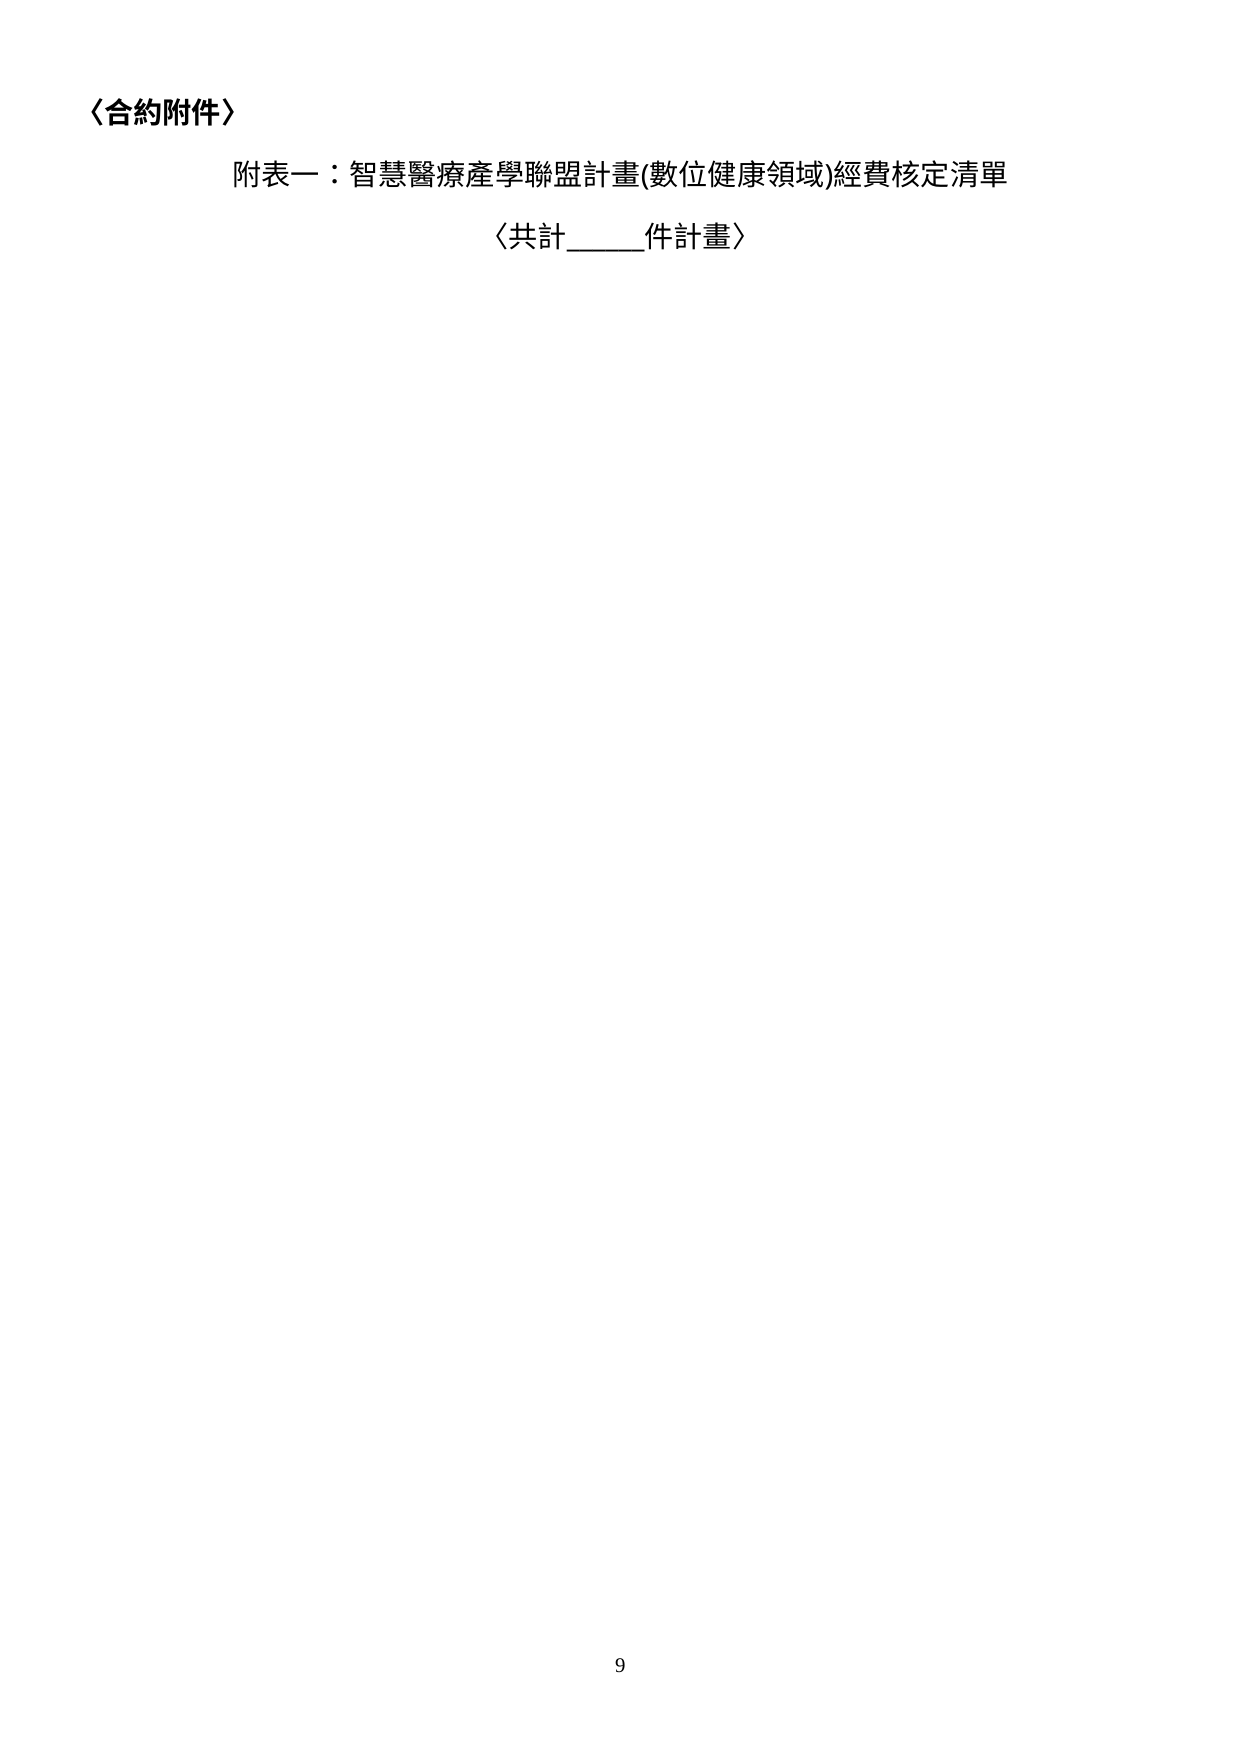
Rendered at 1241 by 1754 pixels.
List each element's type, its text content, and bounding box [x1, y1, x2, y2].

text 〈共計______件計畫〉 [75, 204, 1165, 267]
text 〈合約附件〉 [75, 79, 1165, 142]
text 附表一：智慧醫療產學聯盟計畫(數位健康領域)經費核定清單 [75, 142, 1165, 204]
